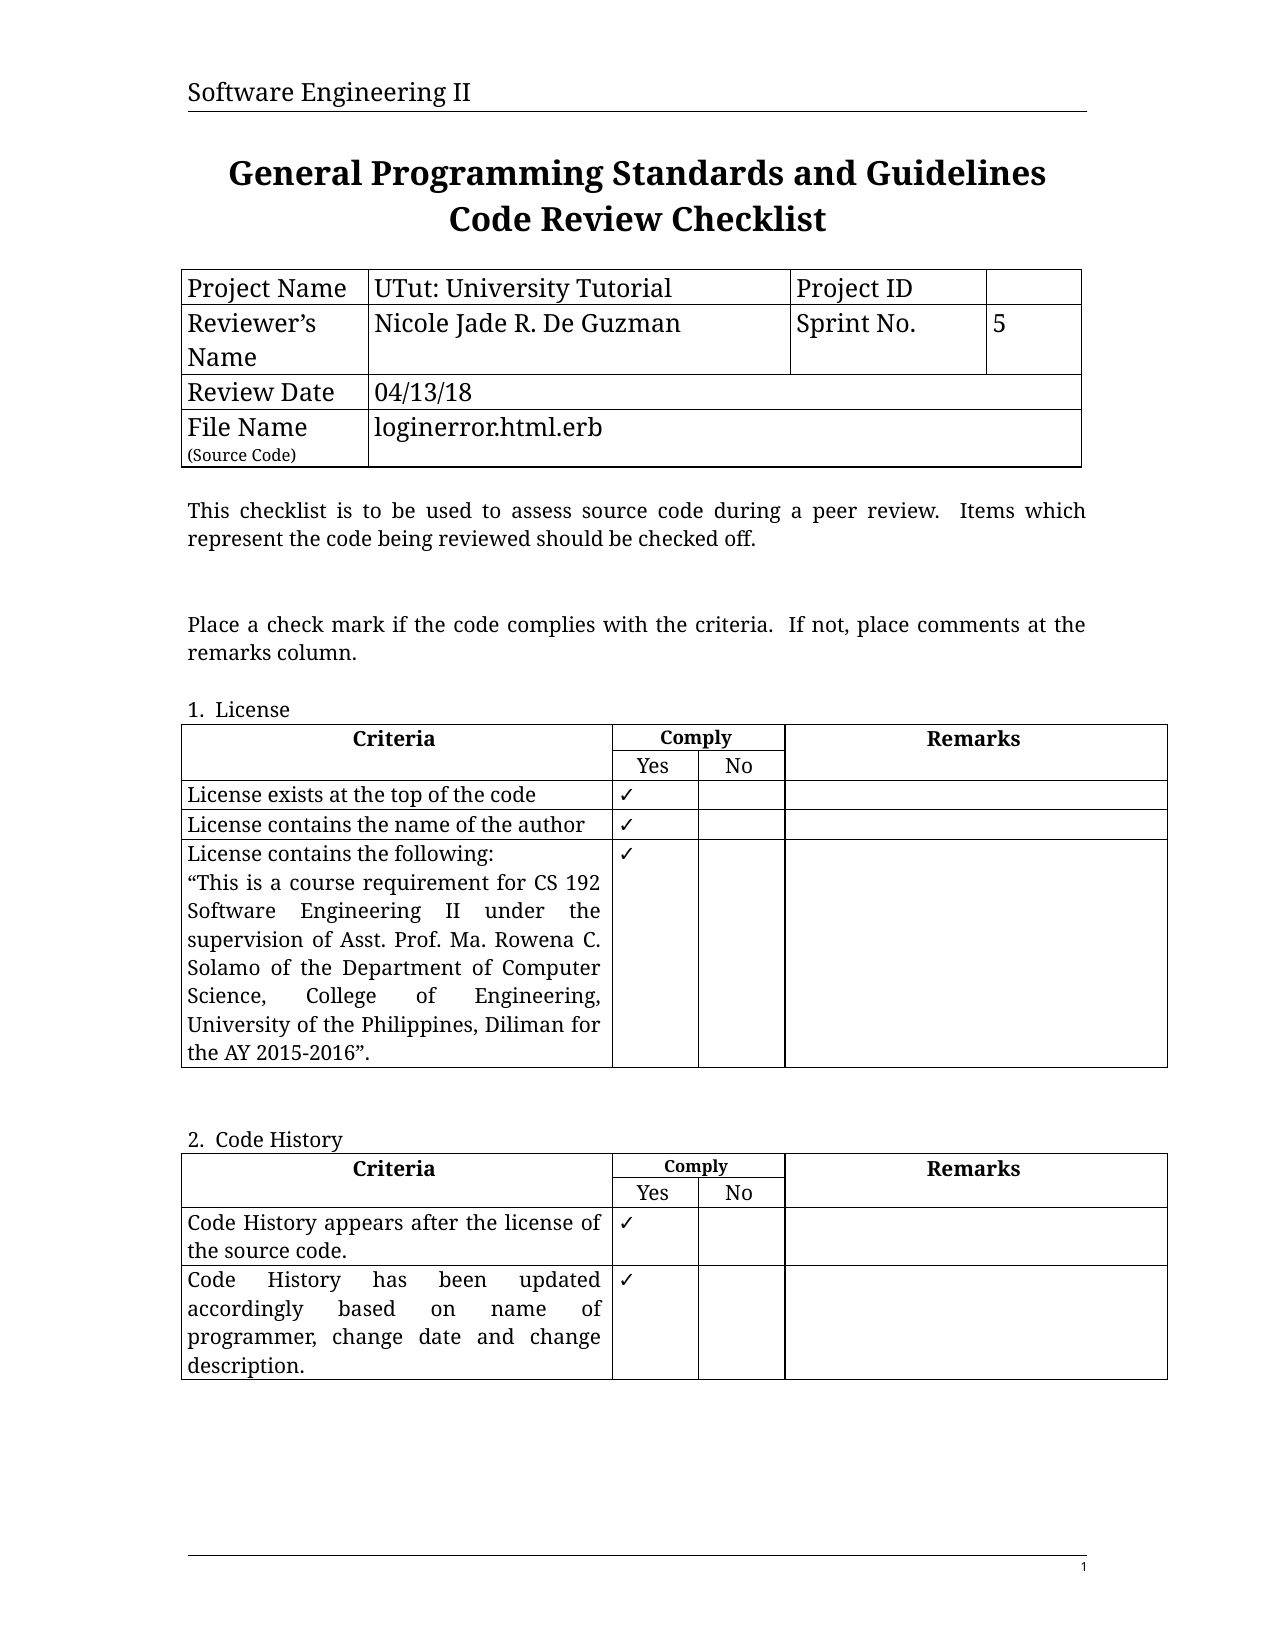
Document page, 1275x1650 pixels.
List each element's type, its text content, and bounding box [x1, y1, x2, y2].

table_cell 04/13/18 [369, 375, 374, 409]
table_cell ✓ [613, 810, 618, 838]
table_cell Yes [613, 751, 618, 779]
text 2. Code History [187, 1125, 1087, 1153]
table_cell Reviewer’s Name [357, 305, 368, 373]
table_header Project Name [357, 270, 368, 304]
table_cell ✓ [687, 781, 698, 809]
table_cell loginerror.html.erb [369, 410, 1081, 466]
table_cell [699, 781, 704, 809]
table_cell [786, 1266, 1167, 1379]
table_cell ✓ [613, 781, 618, 809]
table_header Comply [774, 1154, 784, 1177]
table_cell Yes [613, 1178, 618, 1207]
table_header Comply [613, 725, 618, 750]
table_cell 5 [987, 305, 1081, 373]
table_cell [786, 810, 791, 838]
table_cell [1156, 781, 1167, 809]
table_cell [699, 810, 704, 838]
table_cell [786, 1208, 1167, 1264]
table_cell Yes [687, 751, 698, 779]
table_cell ✓ [687, 810, 698, 838]
table_cell Nicole Jade R. De Guzman [369, 305, 790, 373]
table_cell Sprint No. [791, 305, 986, 373]
table_header [1070, 270, 1081, 304]
table_cell No [699, 751, 704, 779]
table_cell ✓ [613, 840, 698, 1067]
text Place a check mark if the code complies with the criteria. If not, place comments at the remarks column. [187, 610, 1087, 667]
table_cell No [699, 1178, 704, 1207]
table_cell [774, 810, 784, 838]
table_cell File Name (Source Code) [357, 410, 368, 466]
table_header Project ID [976, 270, 986, 304]
table_header Remarks [786, 725, 1167, 779]
text General Programming Standards and Guidelines Code Review Checklist [187, 150, 1087, 241]
table_cell [699, 1266, 784, 1379]
table_cell 04/13/18 [1070, 375, 1081, 409]
table_cell [786, 840, 1167, 1067]
text This checklist is to be used to assess source code during a peer review. Items which represent the code being reviewed should be checked off. [187, 496, 1087, 553]
table_cell No [774, 1178, 784, 1207]
table_cell [774, 781, 784, 809]
table_cell ✓ [613, 1208, 698, 1264]
table_cell ✓ [613, 1266, 698, 1379]
table_cell [699, 840, 784, 1067]
table_header [987, 270, 992, 304]
table_header Remarks [786, 1154, 1167, 1207]
table_cell Yes [687, 1178, 698, 1207]
table_cell [786, 781, 791, 809]
table_header Criteria [182, 1154, 612, 1207]
text 1. License [187, 695, 1087, 723]
table_cell [699, 1208, 784, 1264]
table_header Criteria [182, 725, 612, 779]
table_cell No [774, 751, 784, 779]
table_cell [1156, 810, 1167, 838]
table_cell Reviewer’s Name [182, 305, 187, 373]
table_cell Review Date [357, 375, 368, 409]
table_header Comply [774, 725, 784, 750]
